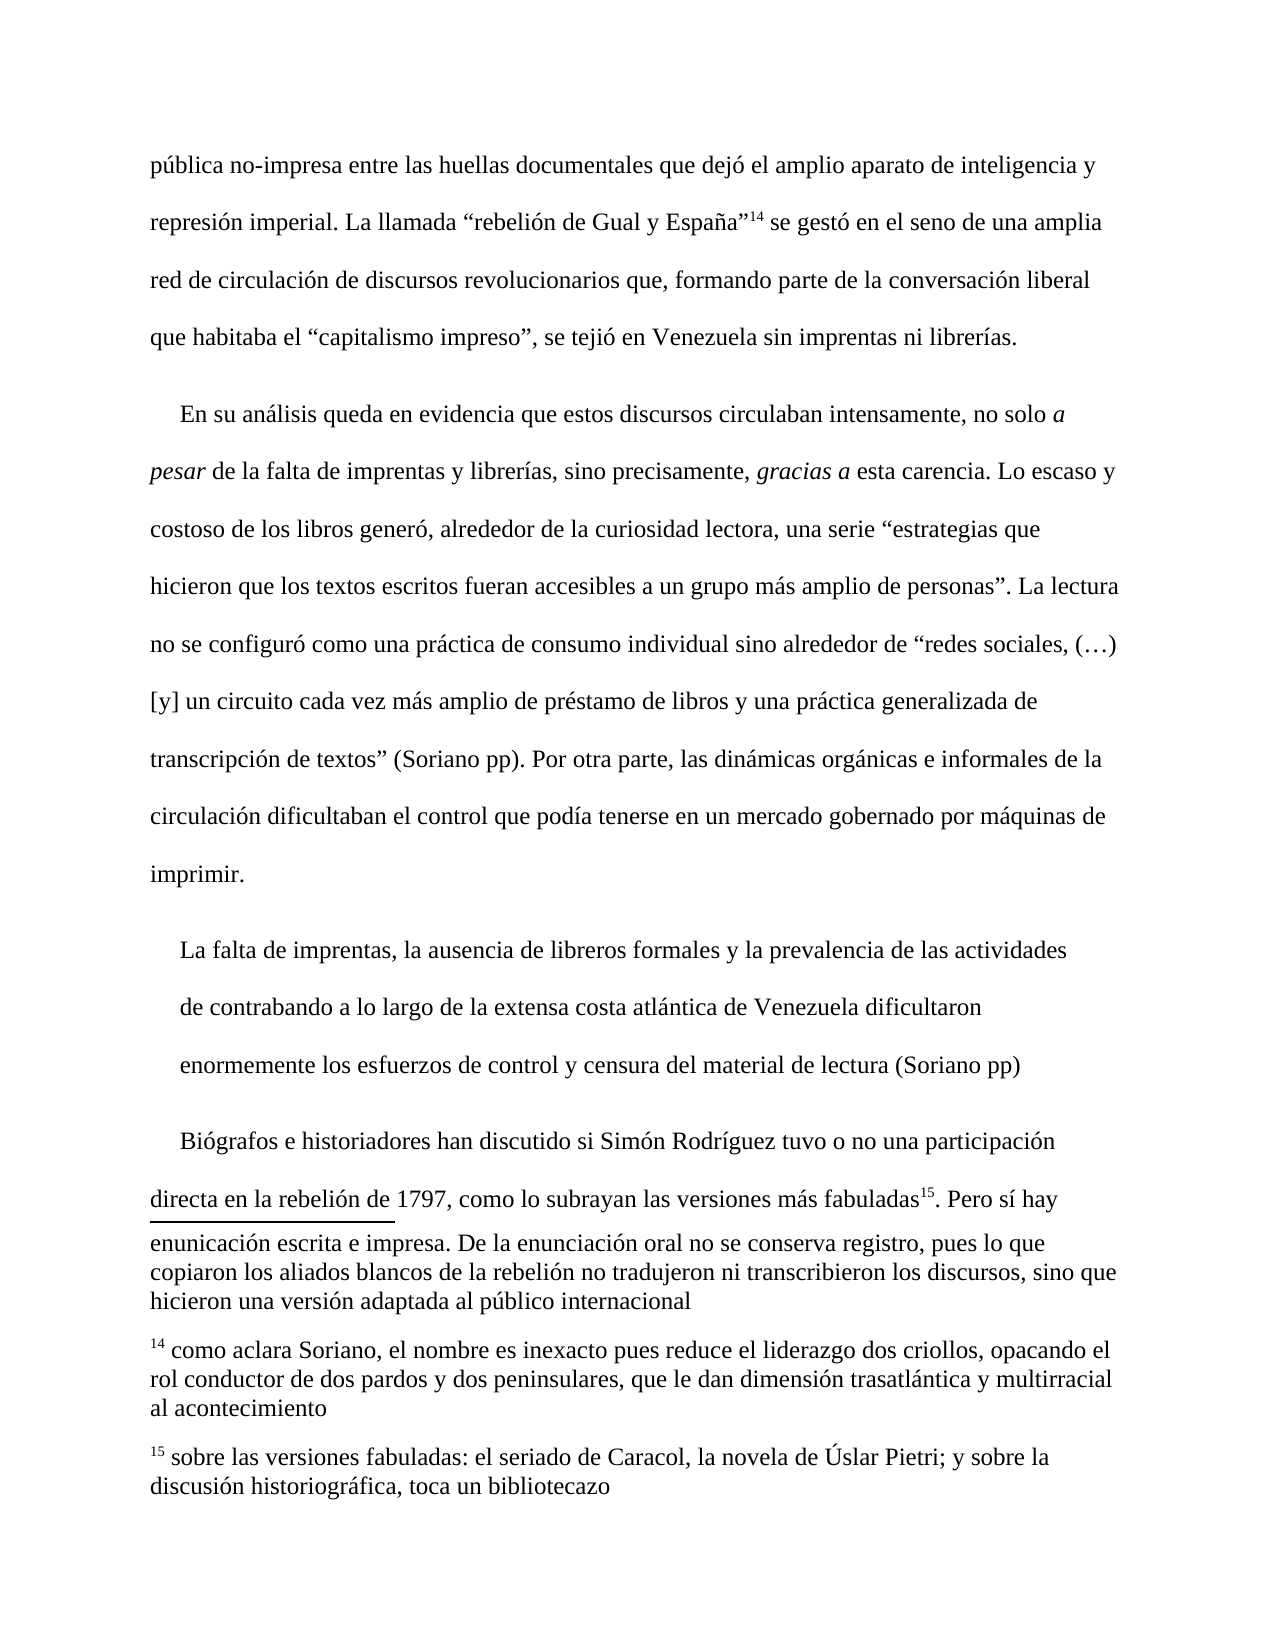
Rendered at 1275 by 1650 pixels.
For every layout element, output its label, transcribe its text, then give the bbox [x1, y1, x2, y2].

text La falta de imprentas, la ausencia de libreros formales y la prevalencia de las actividades de contrabando a lo largo de la extensa costa atlántica de Venezuela dificultaron enormemente los esfuerzos de control y censura del material de lectura (Soriano pp) [179, 935, 1096, 1079]
text sobre las versiones fabuladas: el seriado de Caracol, la novela de Úslar Pietri; y sobre la discusión historiográfica, toca un bibliotecazo [150, 1442, 1125, 1500]
text como aclara Soriano, el nombre es inexacto pues reduce el liderazgo dos criollos, opacando el rol conductor de dos pardos y dos peninsulares, que le dan dimensión trasatlántica y multirracial al acontecimiento [150, 1335, 1125, 1422]
text Biógrafos e historiadores han discutido si Simón Rodríguez tuvo o no una participación directa en la rebelión de 1797, como lo subrayan las versiones más fabuladas. Pero sí hay consenso en reconocer que su salida del país, datada ese mismo año, tuvo que ver con el clima represivo en Caracas –que recrudeció después que esta rebelión fuera delatada y desmantelada por las autoridades coloniales . Por otra parte, como indica Soriano, la rebelión involucró a múltiples sectores de la sociedad caraqueña y de La Guaira, donde obtuvo “notable apoyo de muchos pardos y blancos pobres, pequeños comerciantes, funcionarios reales, soldados y artesanos de La Guaira y Caracas” ( pp). En este sentido, es improbable que Rodríguez no haya sido al menos simpatizante del movimiento, e imposible que no supiera de él. Y más importante que esto: Rodríguez estaba familiarizado con las tácticas autónomas y orgánicas que las poblaciones racializadas –que equivalía a tres cuartos de la población en la provincia de Caracas (Soriano pp)– habían desarrollado para desdibujar los límites del cerco letrado que las mantenían en el “exterior”. [150, 1126, 1125, 1212]
text aún más dramático es el caso de Haití, donde como demuestran A, B y C, la lengua de los revolucionarios no solo no era impresa, sino que era ágrafa. Los documentos X, Y y Z, que instauraron la república haitiana ante el mundo, tuvieron una enunciación oral, en creole, y una enunicación escrita e impresa. De la enunciación oral no se conserva registro, pues lo que copiaron los aliados blancos de la rebelión no tradujeron ni transcribieron los discursos, sino que hicieron una versión adaptada al público internacional [150, 1228, 1125, 1314]
text pública no-impresa entre las huellas documentales que dejó el amplio aparato de inteligencia y represión imperial. La llamada “rebelión de Gual y España” se gestó en el seno de una amplia red de circulación de discursos revolucionarios que, formando parte de la conversación liberal que habitaba el “capitalismo impreso”, se tejió en Venezuela sin imprentas ni librerías. [150, 150, 1125, 351]
text En su análisis queda en evidencia que estos discursos circulaban intensamente, no solo a pesar de la falta de imprentas y librerías, sino precisamente, gracias a esta carencia. Lo escaso y costoso de los libros generó, alrededor de la curiosidad lectora, una serie “estrategias que hicieron que los textos escritos fueran accesibles a un grupo más amplio de personas”. La lectura no se configuró como una práctica de consumo individual sino alrededor de “redes sociales, (…) [y] un circuito cada vez más amplio de préstamo de libros y una práctica generalizada de transcripción de textos” (Soriano pp). Por otra parte, las dinámicas orgánicas e informales de la circulación dificultaban el control que podía tenerse en un mercado gobernado por máquinas de imprimir. [150, 399, 1125, 887]
